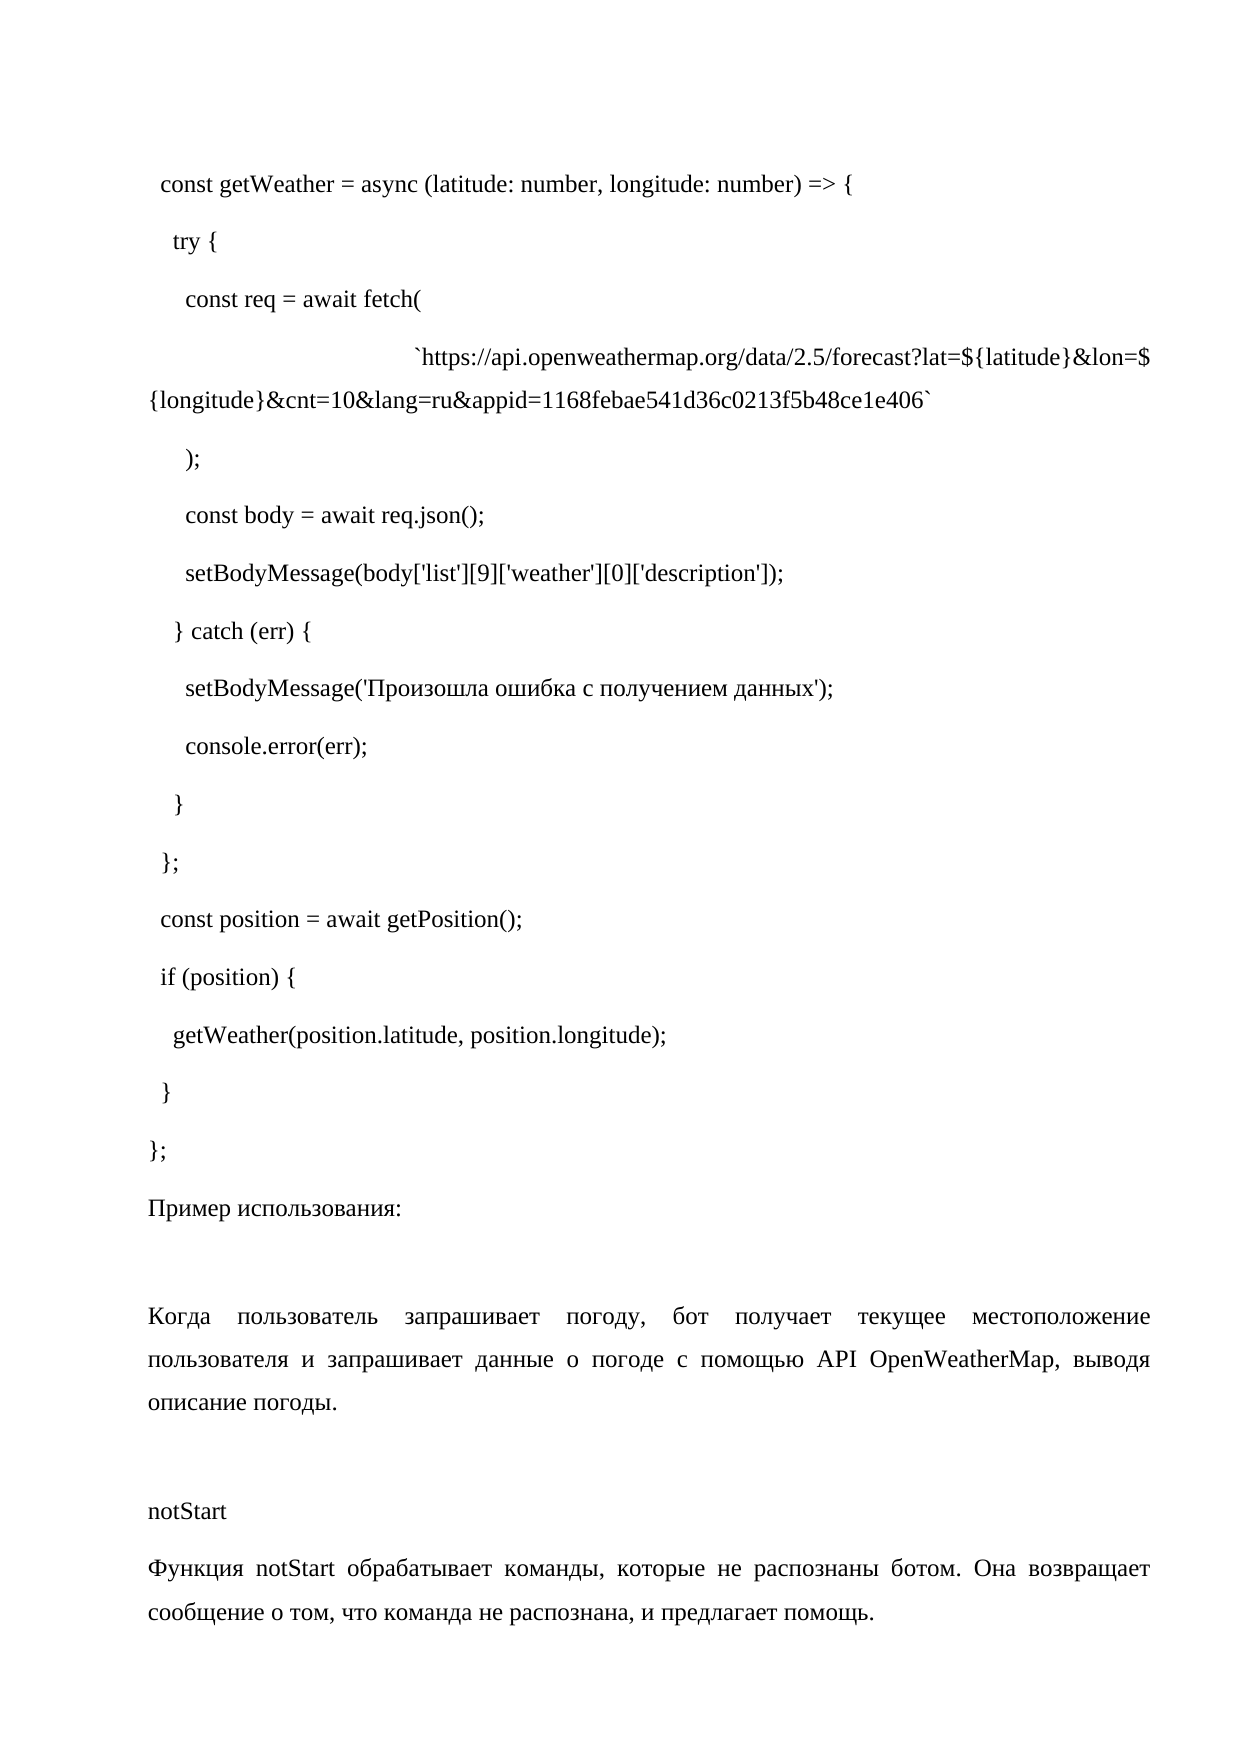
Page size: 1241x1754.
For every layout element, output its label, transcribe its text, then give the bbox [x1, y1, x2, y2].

text } [148, 1077, 1152, 1106]
text const getWeather = async (latitude: number, longitude: number) => { [148, 169, 1152, 197]
text setBodyMessage('Произошла ошибка с получением данных'); [148, 673, 1152, 702]
text ); [148, 443, 1152, 471]
text const body = await req.json(); [148, 500, 1152, 529]
text } catch (err) { [148, 616, 1152, 644]
text const req = await fetch( [148, 284, 1152, 313]
text setBodyMessage(body['list'][9]['weather'][0]['description']); [148, 558, 1152, 587]
text }; [148, 847, 1152, 875]
text console.error(err); [148, 731, 1152, 760]
text Функция notStart обрабатывает команды, которые не распознаны ботом. Она возвращает сообщение о том, что команда не распознана, и предлагает помощь. [148, 1553, 1152, 1625]
text if (position) { [148, 962, 1152, 991]
text getWeather(position.latitude, position.longitude); [148, 1020, 1152, 1048]
text Когда пользователь запрашивает погоду, бот получает текущее местоположение пользователя и запрашивает данные о погоде с помощью API OpenWeatherMap, выводя описание погоды. [148, 1301, 1152, 1416]
text const position = await getPosition(); [148, 904, 1152, 933]
text `https://api.openweathermap.org/data/2.5/forecast?lat=${latitude}&lon=${longitude}&cnt=10&lang=ru&appid=1168febae541d36c0213f5b48ce1e406` [148, 342, 1152, 414]
text try { [148, 226, 1152, 255]
text } [148, 789, 1152, 818]
text notStart [148, 1496, 1152, 1524]
text }; [148, 1135, 1152, 1164]
text Пример использования: [148, 1193, 1152, 1222]
